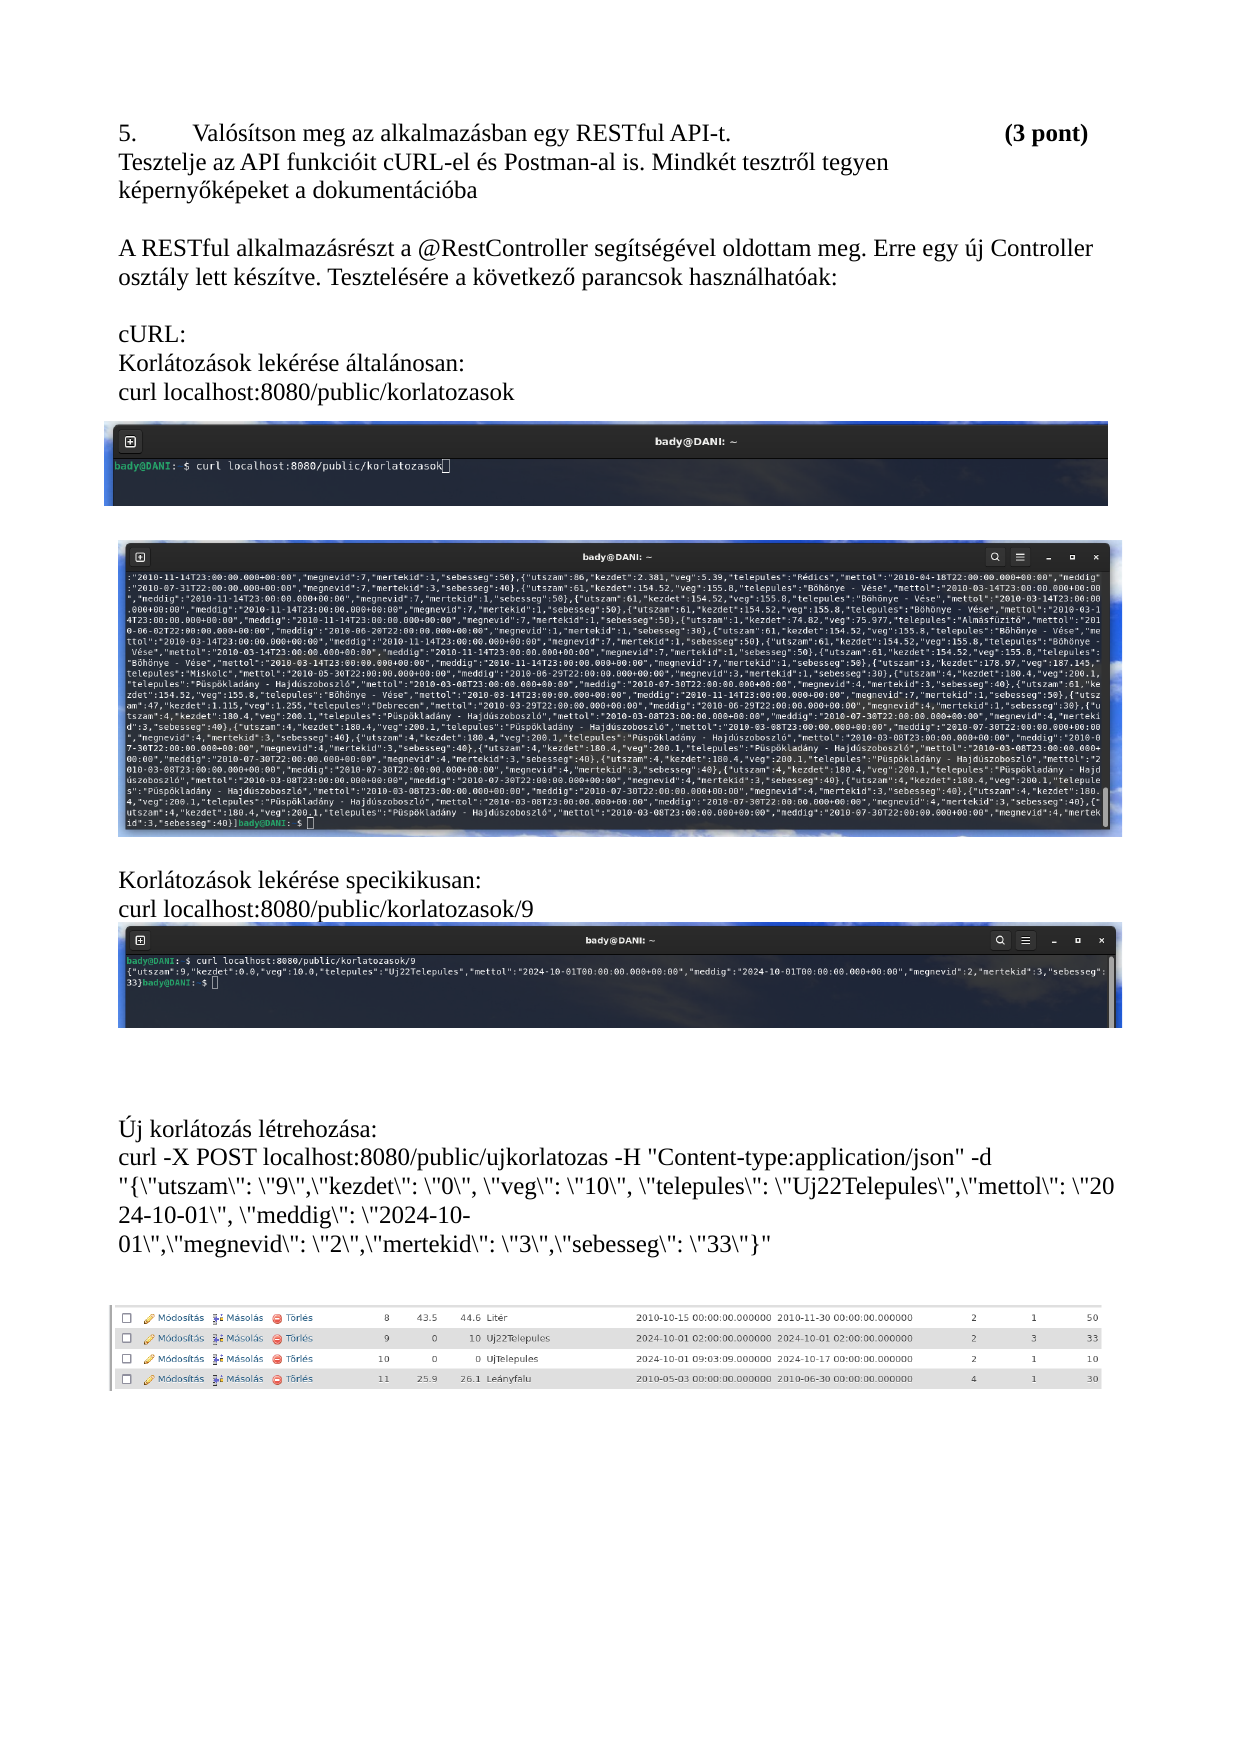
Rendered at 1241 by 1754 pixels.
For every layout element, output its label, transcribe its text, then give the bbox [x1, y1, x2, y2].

list Korlátozások lekérése specikikusan: [118, 865, 1122, 894]
picture [104, 421, 1108, 506]
list Valósítson meg az alkalmazásban egy RESTful API-t. (3 pont) Tesztelje az API funkcióit cURL-el és Postman-al is. Mindkét tesztről tegyen képernyőképeket a dokumentációba [118, 118, 1122, 204]
picture [118, 540, 1123, 837]
list curl localhost:8080/public/korlatozasok/9 [118, 894, 1122, 922]
list Korlátozások lekérése általánosan: [118, 348, 1122, 377]
list Új korlátozás létrehozása: [118, 1114, 1122, 1142]
picture [108, 1305, 1113, 1391]
list cURL: [118, 319, 1122, 348]
list A RESTful alkalmazásrészt a @RestController segítségével oldottam meg. Erre egy új Controller osztály lett készítve. Tesztelésére a következő parancsok használhatóak: [118, 233, 1122, 291]
picture [118, 922, 1123, 1028]
list curl -X POST localhost:8080/public/ujkorlatozas -H "Content-type:application/json" -d "{\"utszam\": \"9\",\"kezdet\": \"0\", \"veg\": \"10\", \"telepules\": \"Uj22Telepules\",\"mettol\": \"2024-10-01\", \"meddig\": \"2024-10-01\",\"megnevid\": \"2\",\"mertekid\": \"3\",\"sebesseg\": \"33\"}" [118, 1142, 1122, 1257]
list curl localhost:8080/public/korlatozasok [118, 377, 1122, 406]
